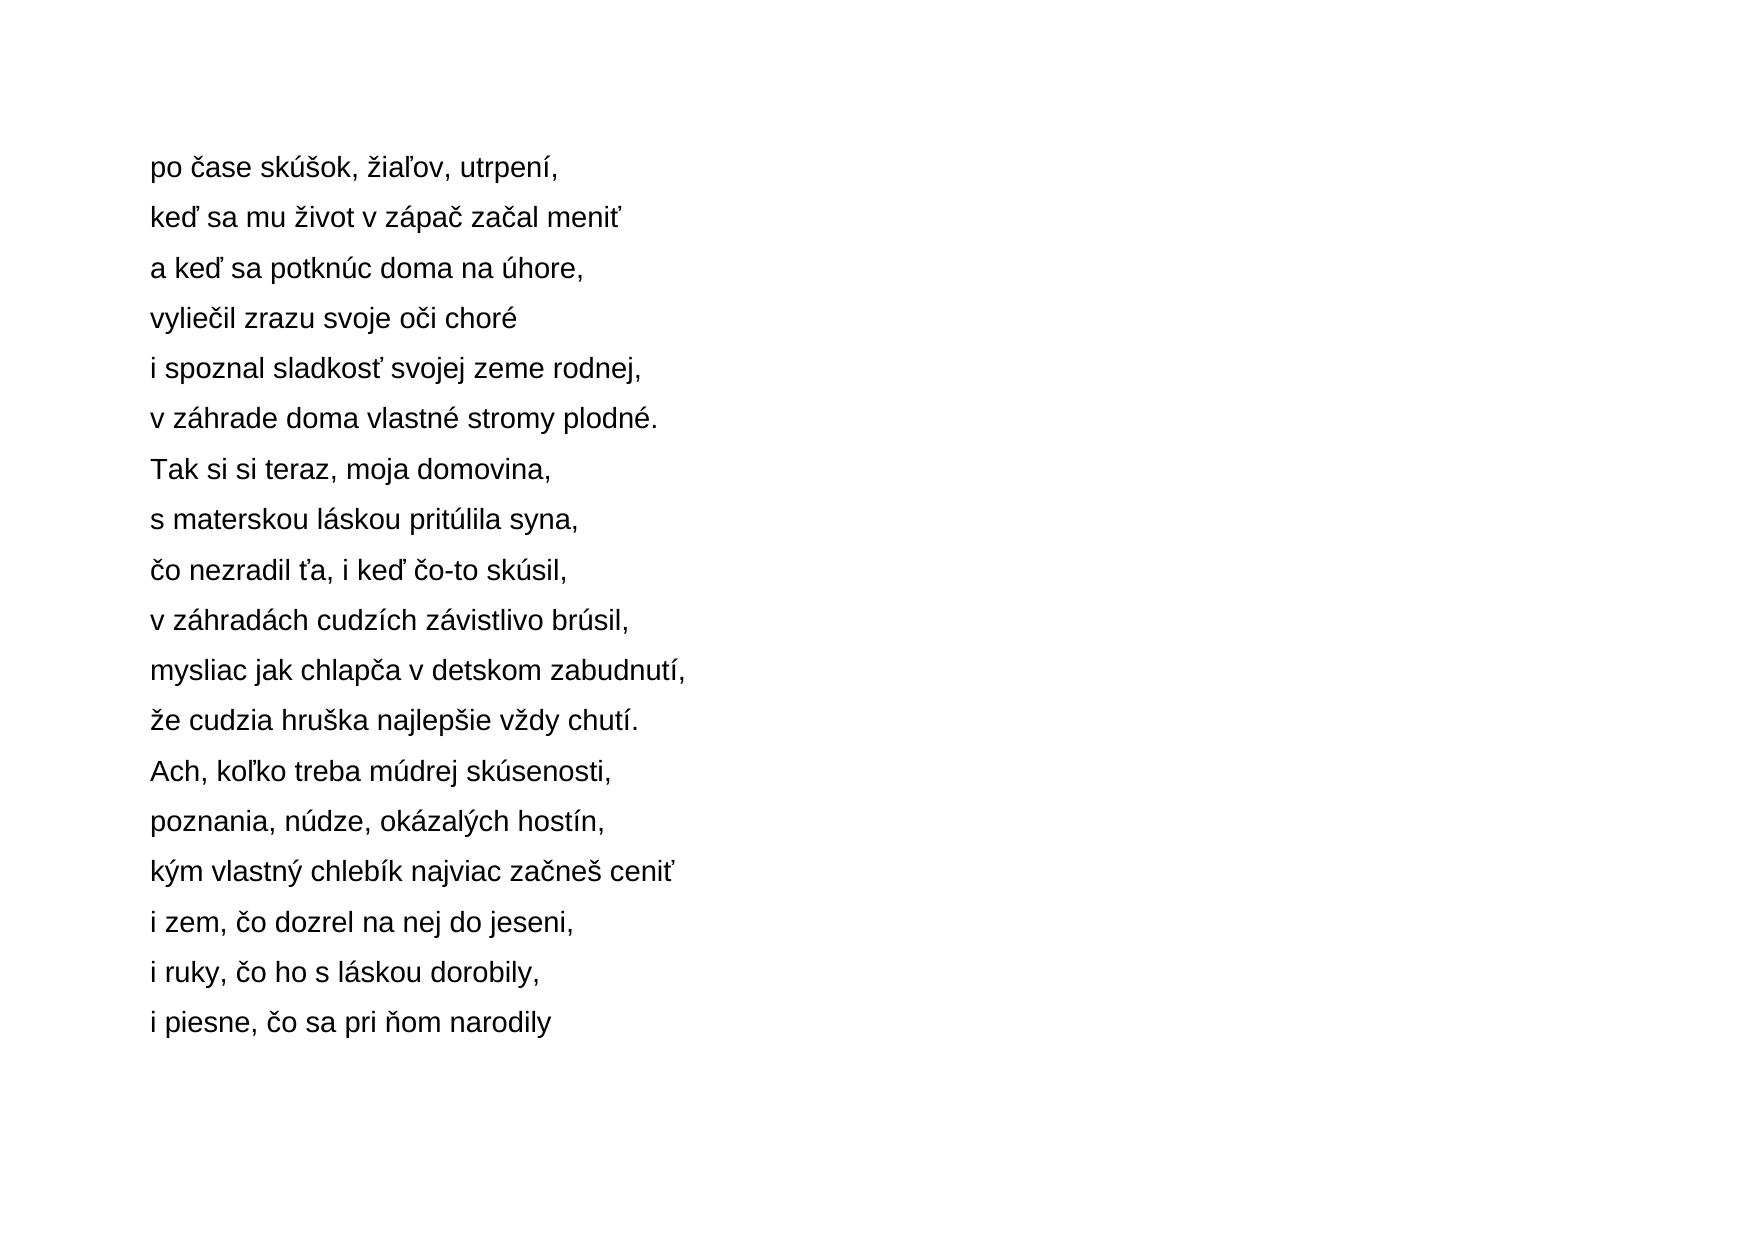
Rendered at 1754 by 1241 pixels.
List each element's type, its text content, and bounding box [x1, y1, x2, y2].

text kým vlastný chlebík najviac začneš ceniť [150, 854, 1243, 888]
text poznania, núdze, okázalých hostín, [150, 804, 1243, 838]
text vyliečil zrazu svoje oči choré [150, 301, 1243, 334]
text po čase skúšok, žiaľov, utrpení, [150, 150, 1243, 183]
text v záhradách cudzích závistlivo brúsil, [150, 603, 1243, 636]
text i piesne, čo sa pri ňom narodily [150, 1005, 1243, 1039]
text a keď sa potknúc doma na úhore, [150, 251, 1243, 284]
text s materskou láskou pritúlila syna, [150, 502, 1243, 536]
text i ruky, čo ho s láskou dorobily, [150, 955, 1243, 988]
text mysliac jak chlapča v detskom zabudnutí, [150, 653, 1243, 687]
text v záhrade doma vlastné stromy plodné. [150, 402, 1243, 435]
text i spoznal sladkosť svojej zeme rodnej, [150, 351, 1243, 385]
text že cudzia hruška najlepšie vždy chutí. [150, 703, 1243, 737]
text keď sa mu život v zápač začal meniť [150, 200, 1243, 234]
text i zem, čo dozrel na nej do jeseni, [150, 905, 1243, 938]
text Ach, koľko treba múdrej skúsenosti, [150, 754, 1243, 787]
text Tak si si teraz, moja domovina, [150, 452, 1243, 485]
text čo nezradil ťa, i keď čo-to skúsil, [150, 552, 1243, 586]
